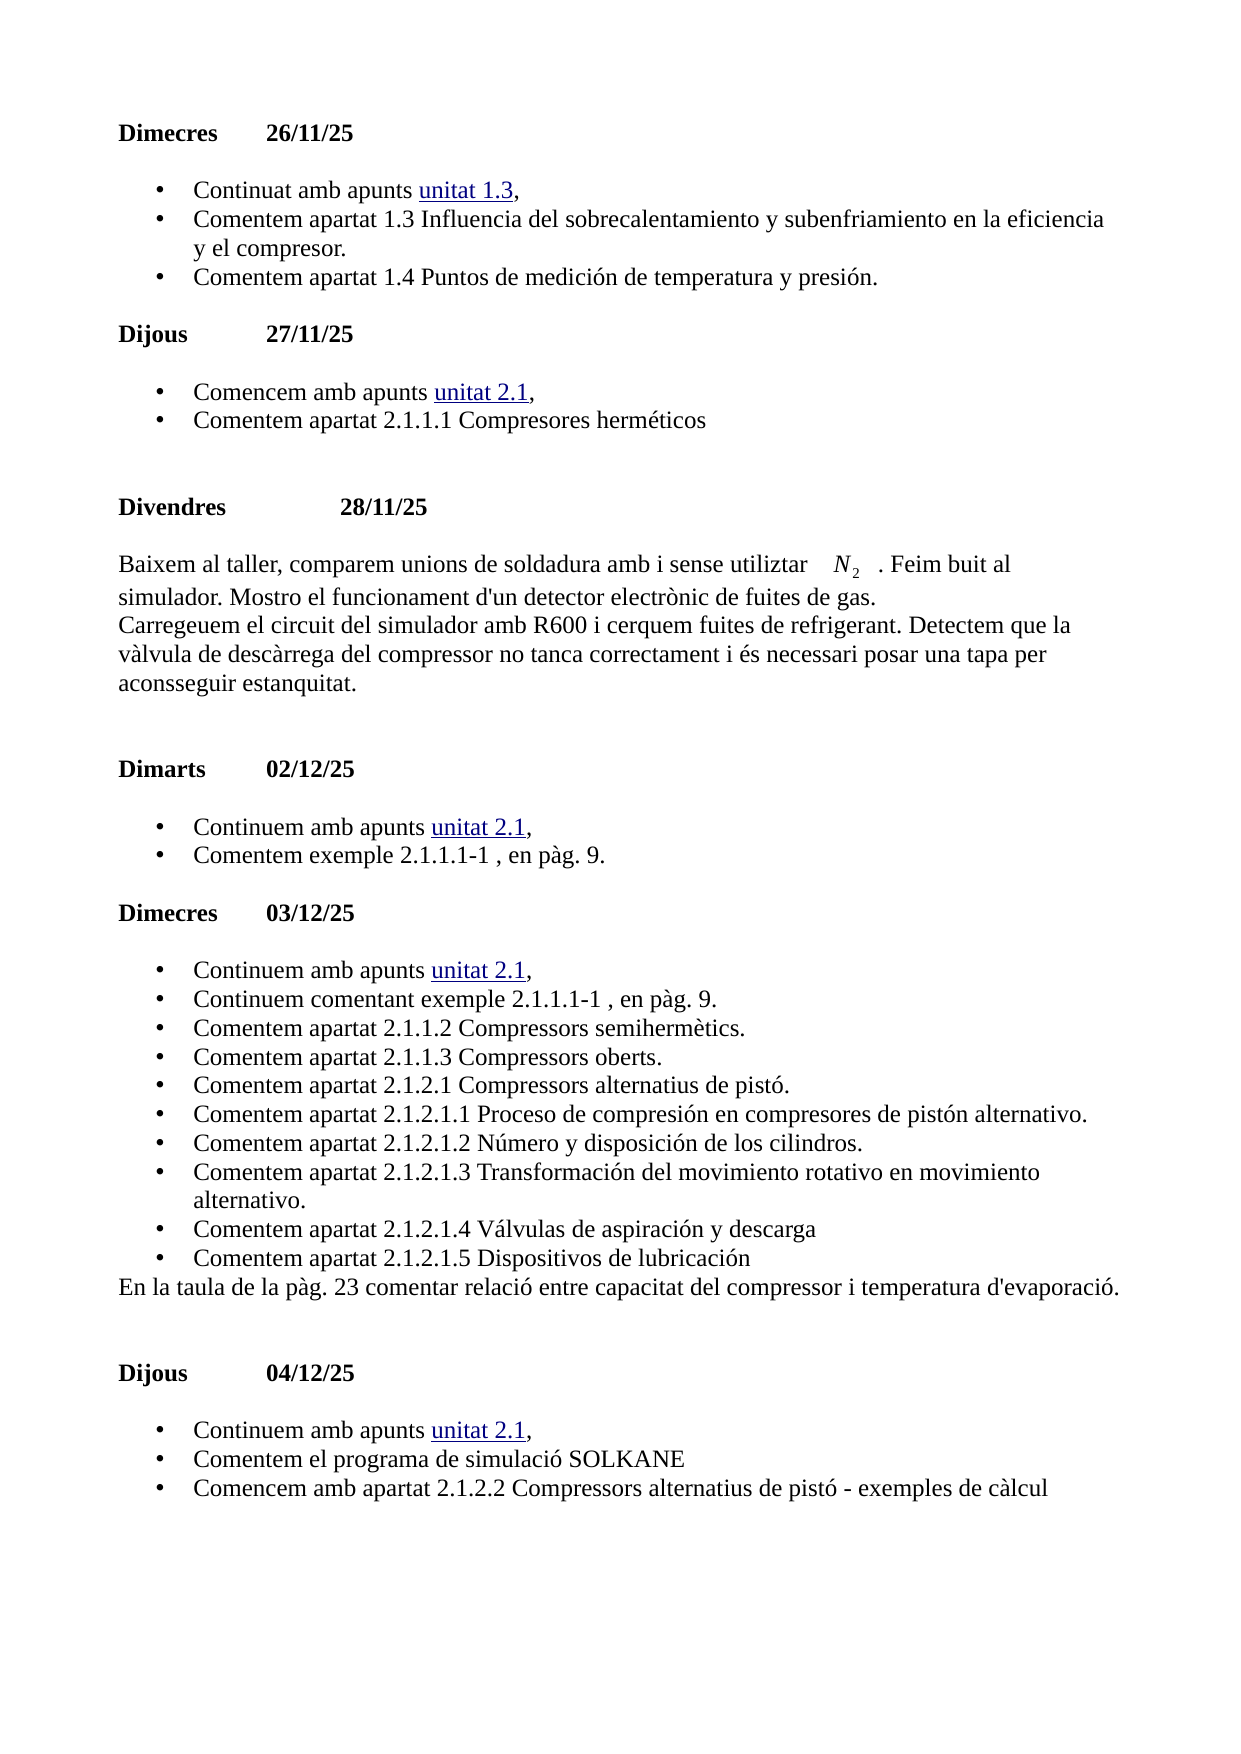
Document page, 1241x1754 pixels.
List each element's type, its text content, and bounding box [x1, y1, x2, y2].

list Comentem apartat 2.1.2.1.2 Número y disposición de los cilindros. [156, 1128, 1122, 1157]
list Comentem apartat 2.1.1.3 Compressors oberts. [156, 1042, 1122, 1071]
list Comentem apartat 2.1.2.1.4 Válvulas de aspiración y descarga [156, 1214, 1122, 1243]
list Comentem apartat 2.1.2.1 Compressors alternatius de pistó. [156, 1071, 1122, 1099]
text Carregeuem el circuit del simulador amb R600 i cerquem fuites de refrigerant. Detectem que la vàlvula de descàrrega del compressor no tanca correctament i és necessari posar una tapa per aconsseguir estanquitat. [118, 611, 1122, 697]
list Comentem apartat 2.1.2.1.3 Transformación del movimiento rotativo en movimiento alternativo. [156, 1157, 1122, 1214]
list Comentem el programa de simulació SOLKANE [156, 1444, 1122, 1473]
text Baixem al taller, comparem unions de soldadura amb i sense utiliztar . Feim buit al simulador. Mostro el funcionament d'un detector electrònic de fuites de gas. [118, 549, 1122, 611]
list Continuem amb apunts unitat 2.1, [156, 956, 1122, 984]
list Comentem apartat 2.1.2.1.5 Dispositivos de lubricación [156, 1243, 1122, 1272]
text Dimecres 03/12/25 [118, 898, 1122, 927]
text En la taula de la pàg. 23 comentar relació entre capacitat del compressor i temperatura d'evaporació. [118, 1272, 1122, 1301]
text Dimarts 02/12/25 [118, 754, 1122, 783]
text Divendres 28/11/25 [118, 492, 1122, 521]
text Dijous 27/11/25 [118, 319, 1122, 348]
list Comentem apartat 1.3 Influencia del sobrecalentamiento y subenfriamiento en la eficiencia y el compresor. [156, 204, 1122, 262]
list Comentem exemple 2.1.1.1-1 , en pàg. 9. [156, 841, 1122, 869]
list Comencem amb apartat 2.1.2.2 Compressors alternatius de pistó - exemples de càlcul [156, 1473, 1122, 1502]
list Comentem apartat 2.1.1.2 Compressors semihermètics. [156, 1013, 1122, 1042]
text Dimecres 26/11/25 [118, 118, 1122, 147]
list Continuem comentant exemple 2.1.1.1-1 , en pàg. 9. [156, 984, 1122, 1013]
list Continuat amb apunts unitat 1.3, [156, 176, 1122, 204]
list Comentem apartat 1.4 Puntos de medición de temperatura y presión. [156, 262, 1122, 291]
list Comentem apartat 2.1.1.1 Compresores herméticos [156, 406, 1122, 434]
list Comencem amb apunts unitat 2.1, [156, 377, 1122, 406]
list Continuem amb apunts unitat 2.1, [156, 1416, 1122, 1444]
list Comentem apartat 2.1.2.1.1 Proceso de compresión en compresores de pistón alternativo. [156, 1099, 1122, 1128]
list Continuem amb apunts unitat 2.1, [156, 812, 1122, 841]
text Dijous 04/12/25 [118, 1358, 1122, 1387]
